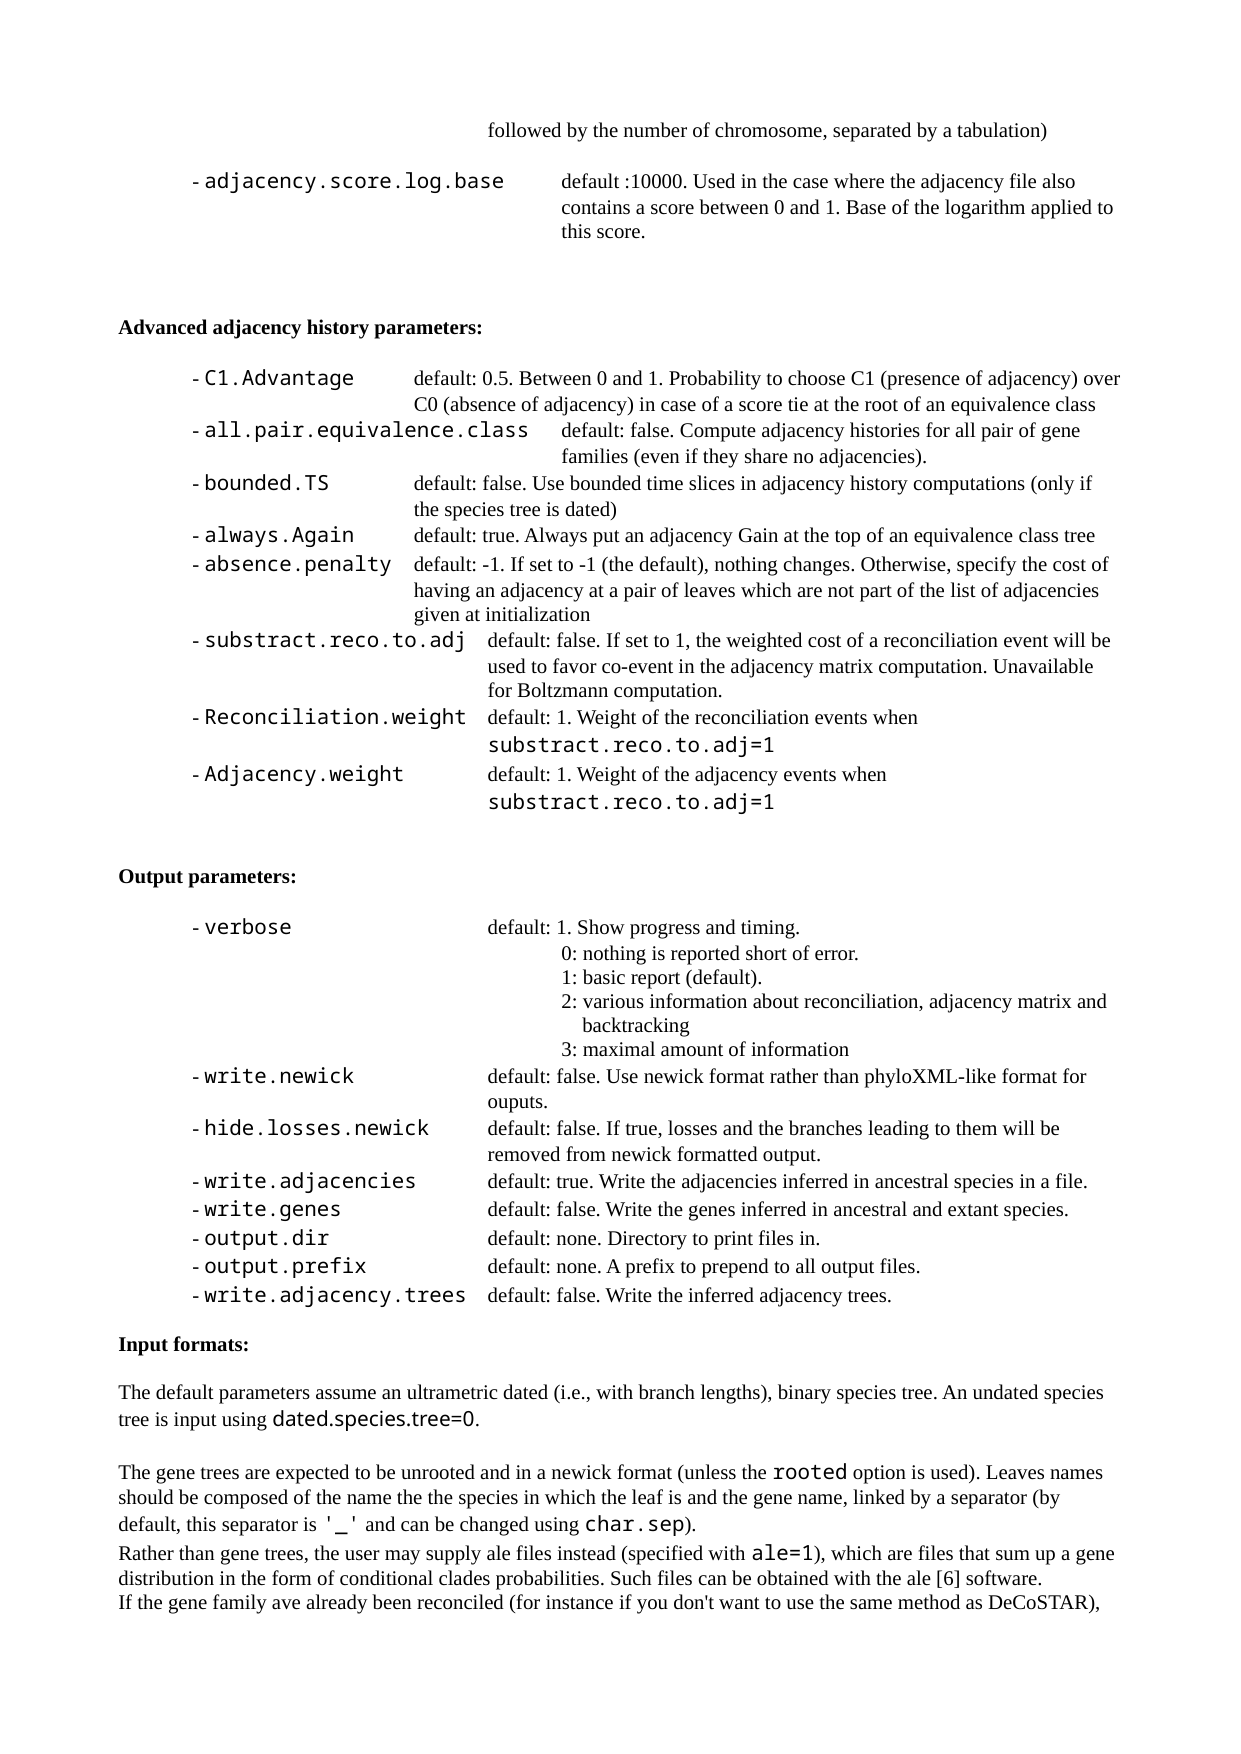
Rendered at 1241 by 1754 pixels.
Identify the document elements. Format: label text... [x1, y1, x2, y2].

text - write.newick default: false. Use newick format rather than phyloXML-like format for ouputs. [118, 1061, 1122, 1113]
text The default parameters assume an ultrametric dated (i.e., with branch lengths), binary species tree. An undated species tree is input using dated.species.tree=0. [118, 1380, 1122, 1433]
text - substract.reco.to.adj default: false. If set to 1, the weighted cost of a reconciliation event will be used to favor co-event in the adjacency matrix computation. Unavailable for Boltzmann computation. [118, 626, 1122, 702]
text followed by the number of chromosome, separated by a tabulation) [118, 118, 1122, 142]
text - output.dir default: none. Directory to print files in. [118, 1223, 1122, 1251]
text - bounded.TS default: false. Use bounded time slices in adjacency history computations (only if the species tree is dated) [118, 468, 1122, 521]
text 3: maximal amount of information [118, 1037, 1122, 1061]
text - Reconciliation.weight default: 1. Weight of the reconciliation events when substract.reco.to.adj=1 [118, 702, 1122, 759]
text The gene trees are expected to be unrooted and in a newick format (unless the rooted option is used). Leaves names should be composed of the name the the species in which the leaf is and the gene name, linked by a separator (by default, this separator is '_' and can be changed using char.sep). [118, 1457, 1122, 1538]
text - verbose default: 1. Show progress and timing. [118, 912, 1122, 941]
text - adjacency.score.log.base default :10000. Used in the case where the adjacency file also contains a score between 0 and 1. Base of the logarithm applied to this score. [118, 166, 1122, 243]
text - C1.Advantage default: 0.5. Between 0 and 1. Probability to choose C1 (presence of adjacency) over C0 (absence of adjacency) in case of a score tie at the root of an equivalence class [118, 363, 1122, 416]
text Advanced adjacency history parameters: [118, 315, 1122, 339]
text - absence.penalty default: -1. If set to -1 (the default), nothing changes. Otherwise, specify the cost of having an adjacency at a pair of leaves which are not part of the list of adjacencies given at initialization [118, 549, 1122, 626]
text Rather than gene trees, the user may supply ale files instead (specified with ale=1), which are files that sum up a gene distribution in the form of conditional clades probabilities. Such files can be obtained with the ale [6] software. [118, 1538, 1122, 1590]
text Output parameters: [118, 864, 1122, 888]
text - hide.losses.newick default: false. If true, losses and the branches leading to them will be removed from newick formatted output. [118, 1113, 1122, 1166]
text 2: various information about reconciliation, adjacency matrix and backtracking [118, 989, 1122, 1037]
text - output.prefix default: none. A prefix to prepend to all output files. [118, 1251, 1122, 1280]
text - always.Again default: true. Always put an adjacency Gain at the top of an equivalence class tree [118, 521, 1122, 549]
text - write.adjacencies default: true. Write the adjacencies inferred in ancestral species in a file. [118, 1166, 1122, 1194]
text 0: nothing is reported short of error. [118, 941, 1122, 965]
text If the gene family ave already been reconciled (for instance if you don't want to use the same method as DeCoSTAR), [118, 1590, 1122, 1614]
text - all.pair.equivalence.class default: false. Compute adjacency histories for all pair of gene families (even if they share no adjacencies). [118, 416, 1122, 468]
text - write.genes default: false. Write the genes inferred in ancestral and extant species. [118, 1194, 1122, 1223]
text - write.adjacency.trees default: false. Write the inferred adjacency trees. [118, 1280, 1122, 1308]
text Input formats: [118, 1332, 1122, 1356]
text 1: basic report (default). [118, 965, 1122, 989]
text - Adjacency.weight default: 1. Weight of the adjacency events when substract.reco.to.adj=1 [118, 759, 1122, 816]
